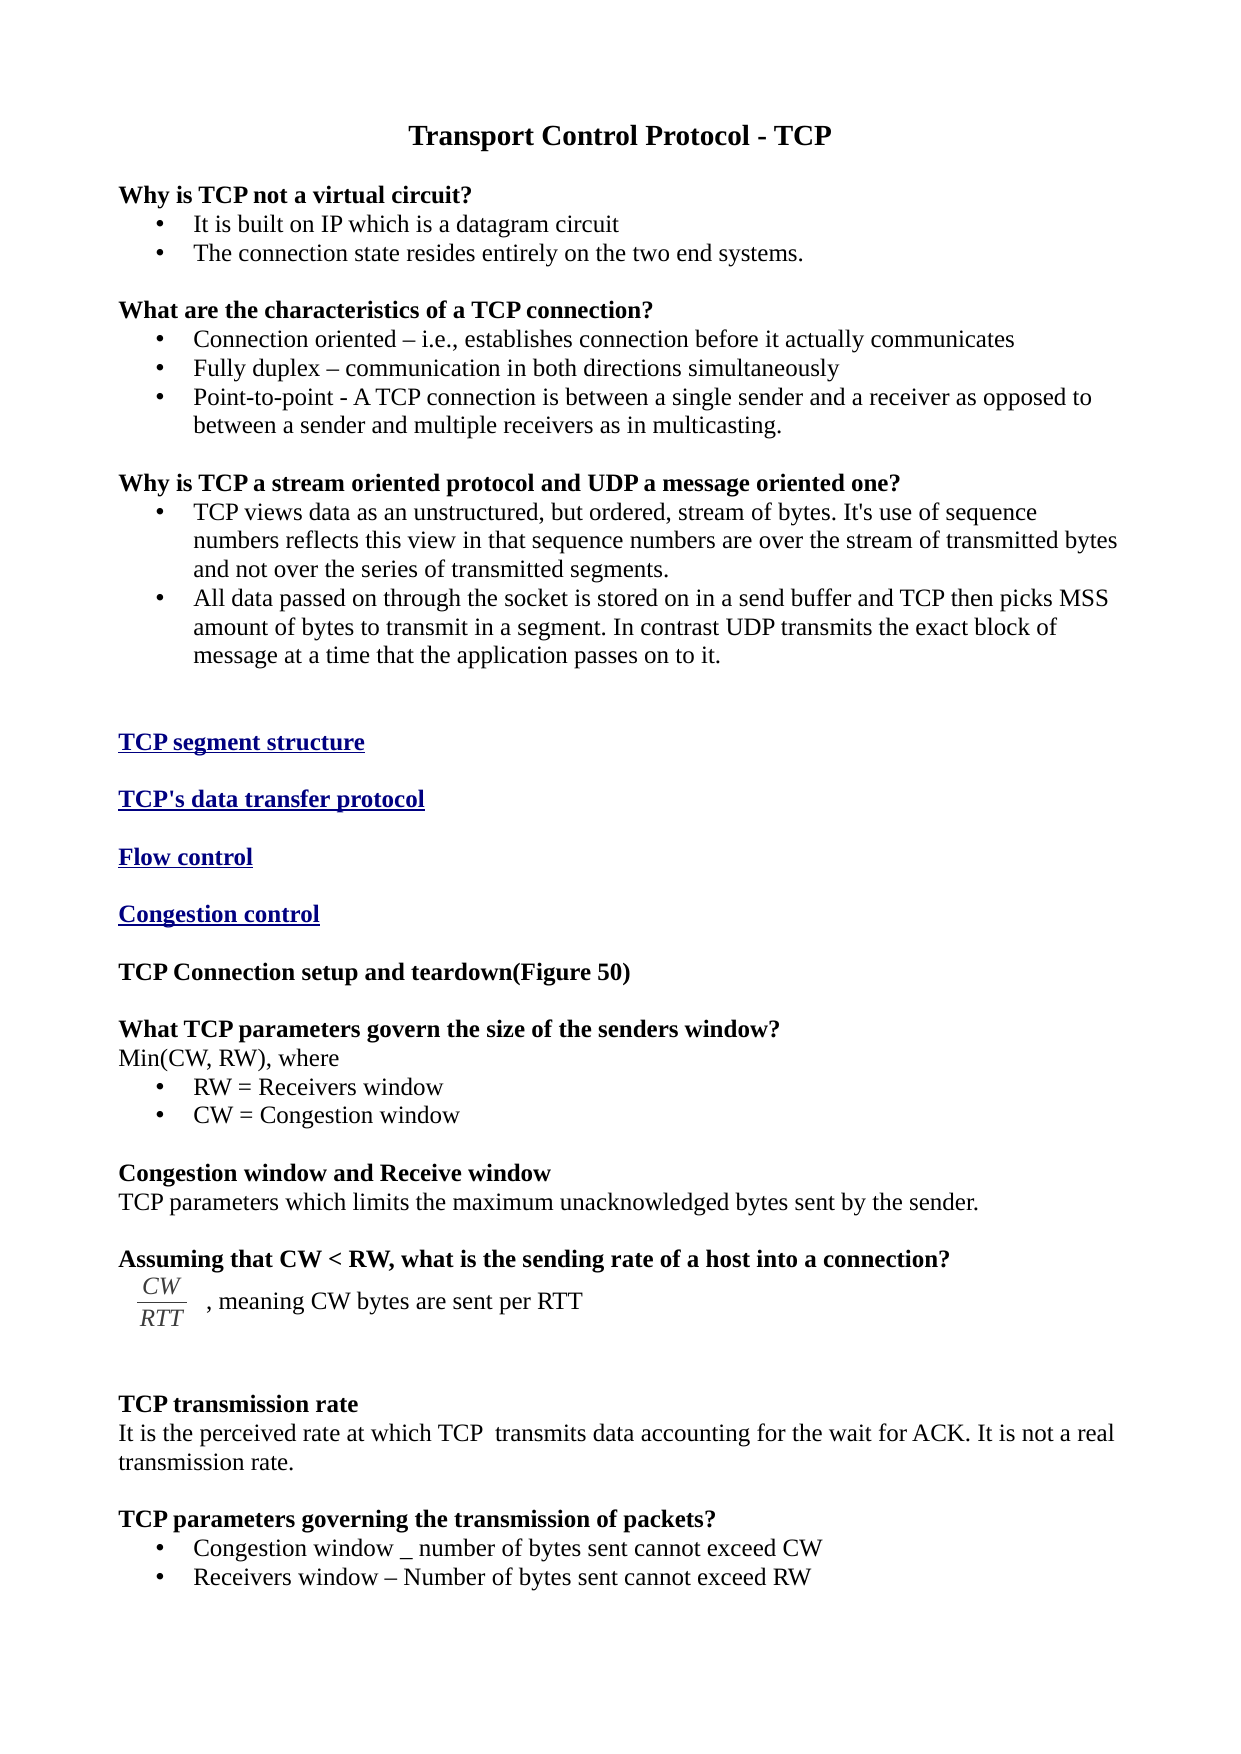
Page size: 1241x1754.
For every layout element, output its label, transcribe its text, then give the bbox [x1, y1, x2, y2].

list The connection state resides entirely on the two end systems. [156, 238, 1122, 267]
list Point-to-point - A TCP connection is between a single sender and a receiver as opposed to between a sender and multiple receivers as in multicasting. [156, 382, 1122, 439]
list Congestion window _ number of bytes sent cannot exceed CW [156, 1533, 1122, 1562]
text TCP's data transfer protocol [118, 784, 1122, 813]
text What are the characteristics of a TCP connection? [118, 295, 1122, 324]
text Congestion window and Receive window [118, 1158, 1122, 1187]
text TCP transmission rate [118, 1389, 1122, 1418]
text , meaning CW bytes are sent per RTT [118, 1273, 1122, 1332]
text It is the perceived rate at which TCP transmits data accounting for the wait for ACK. It is not a real transmission rate. [118, 1418, 1122, 1476]
text TCP parameters governing the transmission of packets? [118, 1504, 1122, 1533]
list Fully duplex – communication in both directions simultaneously [156, 353, 1122, 382]
text TCP segment structure [118, 727, 1122, 755]
list It is built on IP which is a datagram circuit [156, 209, 1122, 238]
text Transport Control Protocol - TCP [118, 118, 1122, 152]
list CW = Congestion window [156, 1100, 1122, 1129]
text What TCP parameters govern the size of the senders window? [118, 1014, 1122, 1043]
text TCP parameters which limits the maximum unacknowledged bytes sent by the sender. [118, 1187, 1122, 1215]
text Assuming that CW < RW, what is the sending rate of a host into a connection? [118, 1244, 1122, 1273]
text Why is TCP not a virtual circuit? [118, 180, 1122, 209]
text Why is TCP a stream oriented protocol and UDP a message oriented one? [118, 468, 1122, 497]
text Min(CW, RW), where [118, 1043, 1122, 1072]
text Congestion control [118, 899, 1122, 928]
text TCP Connection setup and teardown(Figure 50) [118, 957, 1122, 985]
text Flow control [118, 842, 1122, 870]
list RW = Receivers window [156, 1072, 1122, 1100]
list TCP views data as an unstructured, but ordered, stream of bytes. It's use of sequence numbers reflects this view in that sequence numbers are over the stream of transmitted bytes and not over the series of transmitted segments. [156, 497, 1122, 583]
list Receivers window – Number of bytes sent cannot exceed RW [156, 1562, 1122, 1591]
list Connection oriented – i.e., establishes connection before it actually communicates [156, 324, 1122, 353]
list All data passed on through the socket is stored on in a send buffer and TCP then picks MSS amount of bytes to transmit in a segment. In contrast UDP transmits the exact block of message at a time that the application passes on to it. [156, 583, 1122, 669]
